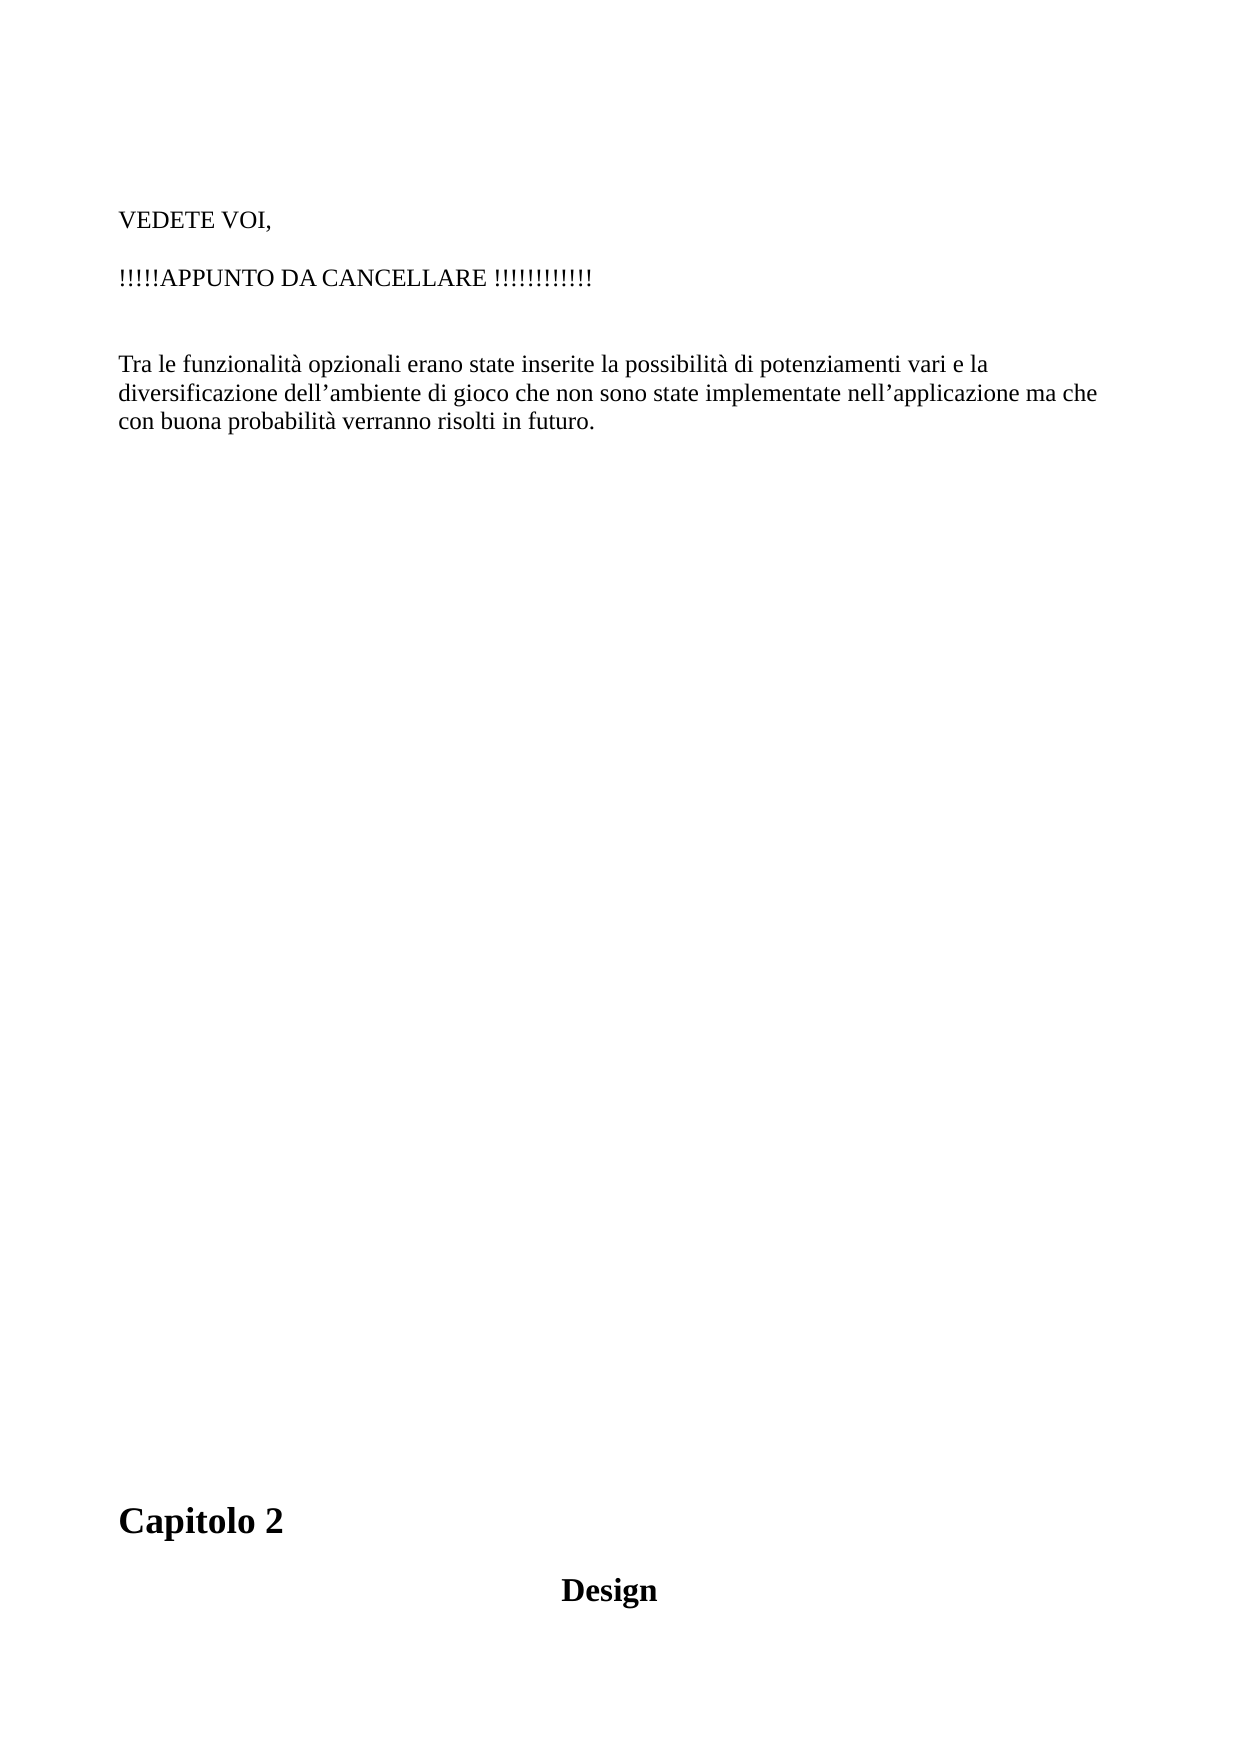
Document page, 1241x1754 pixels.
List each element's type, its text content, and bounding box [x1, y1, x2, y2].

text Capitolo 2 [118, 1499, 1122, 1542]
text Tra le funzionalità opzionali erano state inserite la possibilità di potenziamenti vari e la diversificazione dell’ambiente di gioco che non sono state implementate nell’applicazione ma che con buona probabilità verranno risolti in futuro. [118, 349, 1122, 435]
text Design [118, 1571, 1122, 1609]
text VEDETE VOI, [118, 205, 1122, 234]
text !!!!!APPUNTO DA CANCELLARE !!!!!!!!!!!! [118, 263, 1122, 291]
